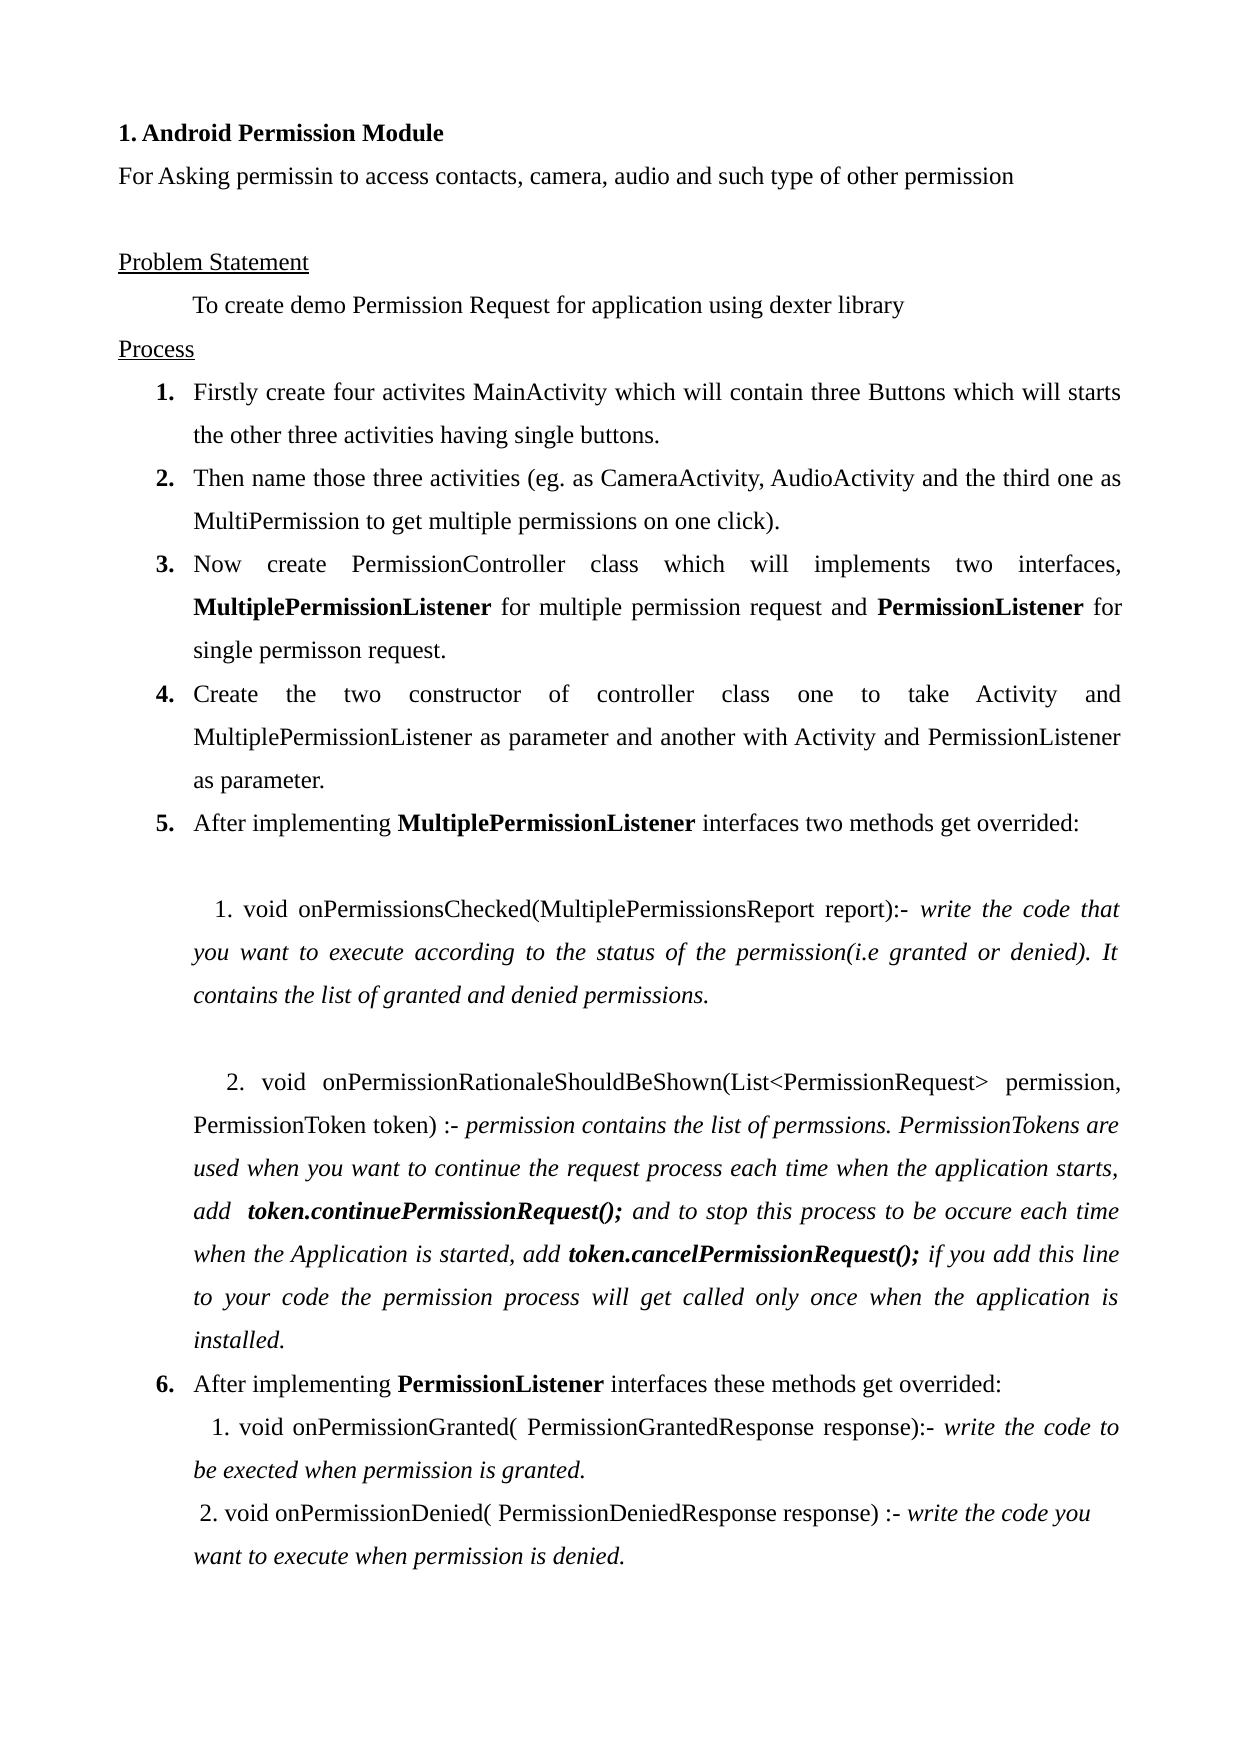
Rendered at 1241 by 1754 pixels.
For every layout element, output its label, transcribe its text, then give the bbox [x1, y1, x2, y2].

list 2. void onPermissionRationaleShouldBeShown(List<PermissionRequest> permission, PermissionToken token) :- permission contains the list of permssions. PermissionTokens are used when you want to continue the request process each time when the application starts, add token.continuePermissionRequest(); and to stop this process to be occure each time when the Application is started, add token.cancelPermissionRequest(); if you add this line to your code the permission process will get called only once when the application is installed. [156, 1067, 1122, 1354]
list After implementing PermissionListener interfaces these methods get overrided: [156, 1369, 1122, 1397]
list 1. void onPermissionGranted( PermissionGrantedResponse response):- write the code to be exected when permission is granted. [156, 1412, 1122, 1484]
text 1. Android Permission Module [118, 118, 1122, 147]
list 1. void onPermissionsChecked(MultiplePermissionsReport report):- write the code that you want to execute according to the status of the permission(i.e granted or denied). It contains the list of granted and denied permissions. [156, 894, 1122, 1009]
list Then name those three activities (eg. as CameraActivity, AudioActivity and the third one as MultiPermission to get multiple permissions on one click). [156, 463, 1122, 535]
list Create the two constructor of controller class one to take Activity and MultiplePermissionListener as parameter and another with Activity and PermissionListener as parameter. [156, 679, 1122, 794]
list 2. void onPermissionDenied( PermissionDeniedResponse response) :- write the code you want to execute when permission is denied. [156, 1498, 1122, 1570]
text Process [118, 334, 1122, 362]
list Now create PermissionController class which will implements two interfaces, MultiplePermissionListener for multiple permission request and PermissionListener for single permisson request. [156, 549, 1122, 664]
text To create demo Permission Request for application using dexter library [118, 291, 1122, 319]
text For Asking permissin to access contacts, camera, audio and such type of other permission [118, 161, 1122, 190]
text Problem Statement [118, 247, 1122, 276]
list Firstly create four activites MainActivity which will contain three Buttons which will starts the other three activities having single buttons. [156, 377, 1122, 449]
list After implementing MultiplePermissionListener interfaces two methods get overrided: [156, 808, 1122, 837]
